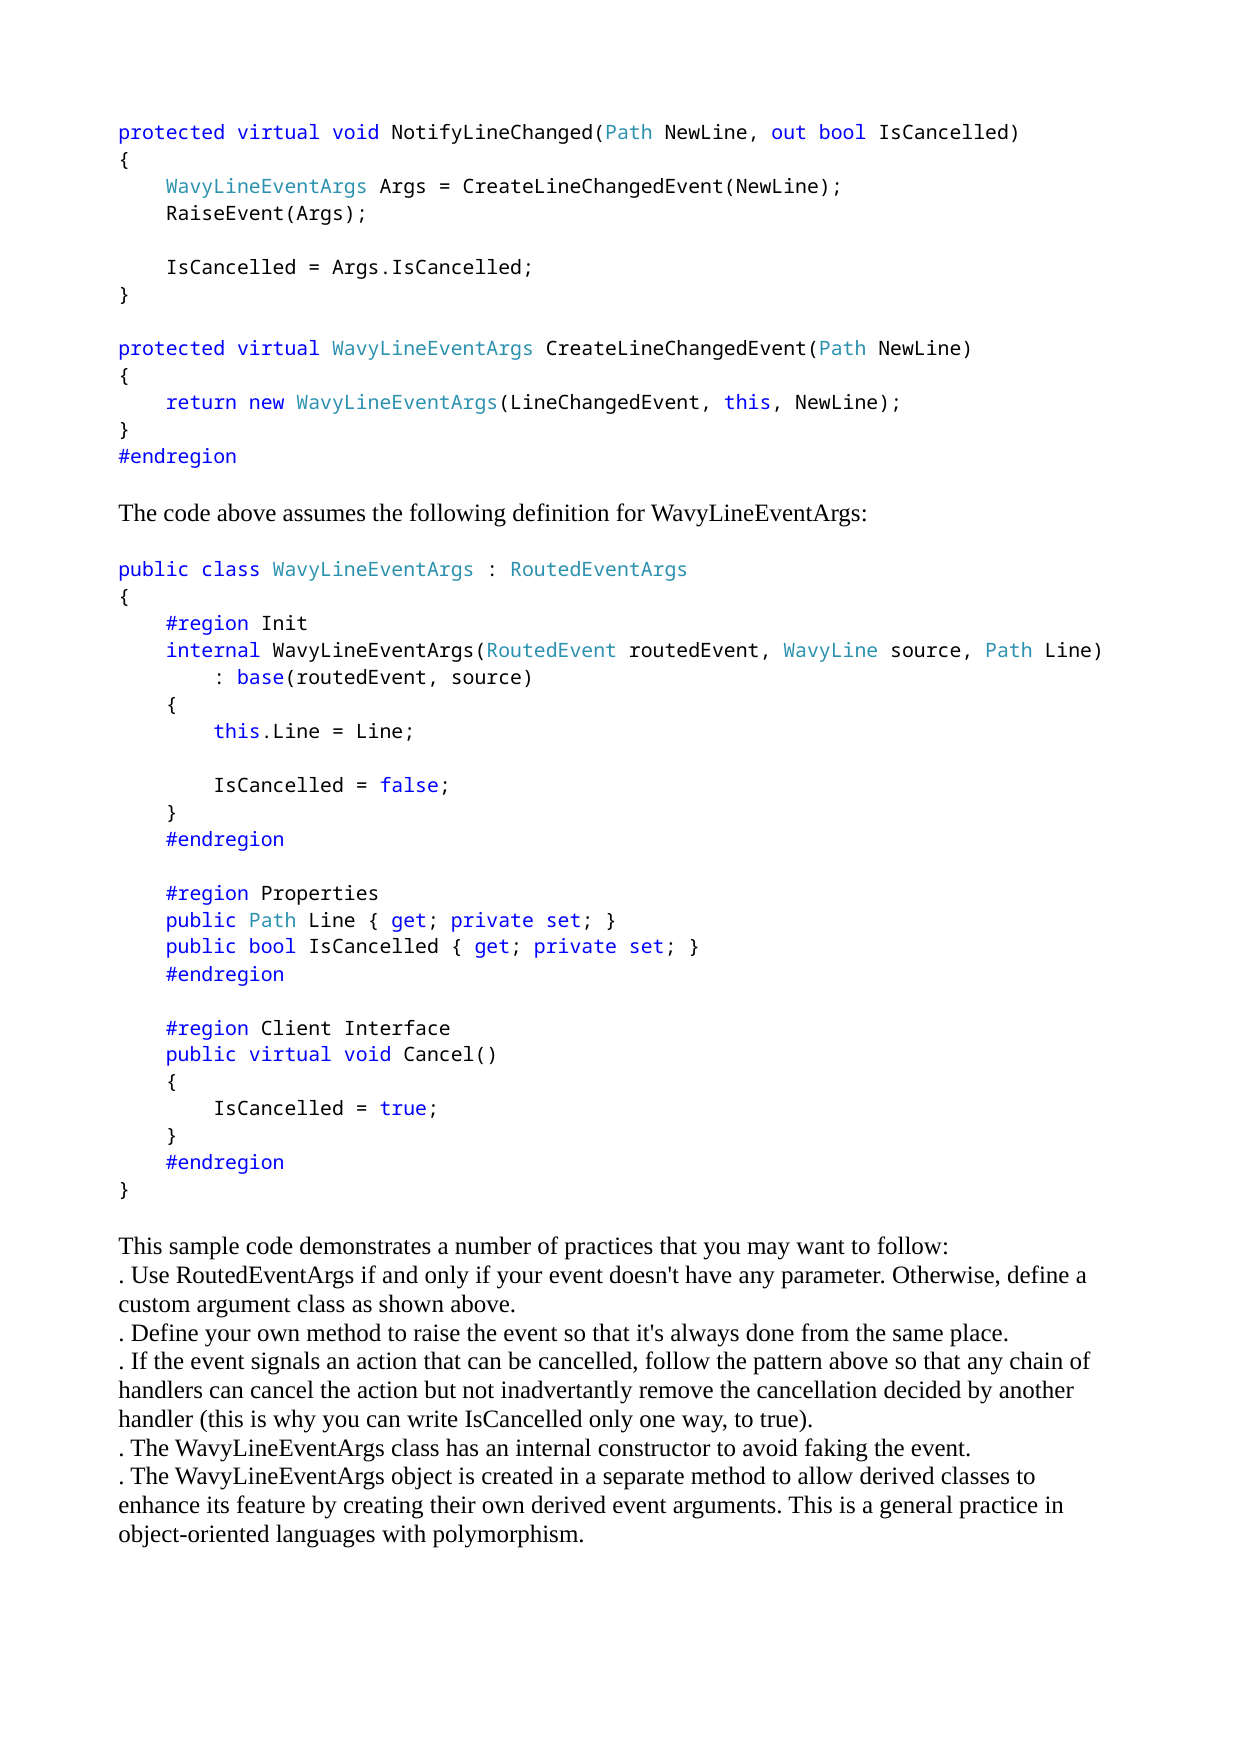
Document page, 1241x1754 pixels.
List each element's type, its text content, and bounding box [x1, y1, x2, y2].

text } [118, 415, 1122, 442]
text #region Init [118, 609, 1122, 636]
text } [118, 1122, 1122, 1149]
text IsCancelled = false; [118, 771, 1122, 798]
text protected virtual WavyLineEventArgs CreateLineChangedEvent(Path NewLine) [118, 334, 1122, 361]
text . Define your own method to raise the event so that it's always done from the same place. [118, 1318, 1122, 1346]
text #endregion [118, 442, 1122, 469]
text #endregion [118, 1149, 1122, 1176]
text public virtual void Cancel() [118, 1041, 1122, 1068]
text This sample code demonstrates a number of practices that you may want to follow: [118, 1231, 1122, 1260]
text #region Properties [118, 879, 1122, 906]
text protected virtual void NotifyLineChanged(Path NewLine, out bool IsCancelled) [118, 118, 1122, 145]
text } [118, 1176, 1122, 1203]
text { [118, 690, 1122, 717]
text #endregion [118, 960, 1122, 987]
text IsCancelled = true; [118, 1095, 1122, 1122]
text : base(routedEvent, source) [118, 663, 1122, 690]
text RaiseEvent(Args); [118, 199, 1122, 226]
text { [118, 145, 1122, 172]
text . If the event signals an action that can be cancelled, follow the pattern above so that any chain of handlers can cancel the action but not inadvertantly remove the cancellation decided by another handler (this is why you can write IsCancelled only one way, to true). [118, 1346, 1122, 1433]
text { [118, 1068, 1122, 1095]
text . Use RoutedEventArgs if and only if your event doesn't have any parameter. Otherwise, define a custom argument class as shown above. [118, 1260, 1122, 1318]
text . The WavyLineEventArgs class has an internal constructor to avoid faking the event. [118, 1433, 1122, 1461]
text internal WavyLineEventArgs(RoutedEvent routedEvent, WavyLine source, Path Line) [118, 636, 1122, 663]
text return new WavyLineEventArgs(LineChangedEvent, this, NewLine); [118, 388, 1122, 415]
text WavyLineEventArgs Args = CreateLineChangedEvent(NewLine); [118, 172, 1122, 199]
text #region Client Interface [118, 1014, 1122, 1041]
text public bool IsCancelled { get; private set; } [118, 933, 1122, 960]
text #endregion [118, 825, 1122, 852]
text public class WavyLineEventArgs : RoutedEventArgs [118, 555, 1122, 582]
text { [118, 361, 1122, 388]
text } [118, 798, 1122, 825]
text this.Line = Line; [118, 717, 1122, 744]
text public Path Line { get; private set; } [118, 906, 1122, 933]
text } [118, 280, 1122, 307]
text { [118, 582, 1122, 609]
text The code above assumes the following definition for WavyLineEventArgs: [118, 498, 1122, 526]
text IsCancelled = Args.IsCancelled; [118, 253, 1122, 280]
text . The WavyLineEventArgs object is created in a separate method to allow derived classes to enhance its feature by creating their own derived event arguments. This is a general practice in object-oriented languages with polymorphism. [118, 1461, 1122, 1548]
